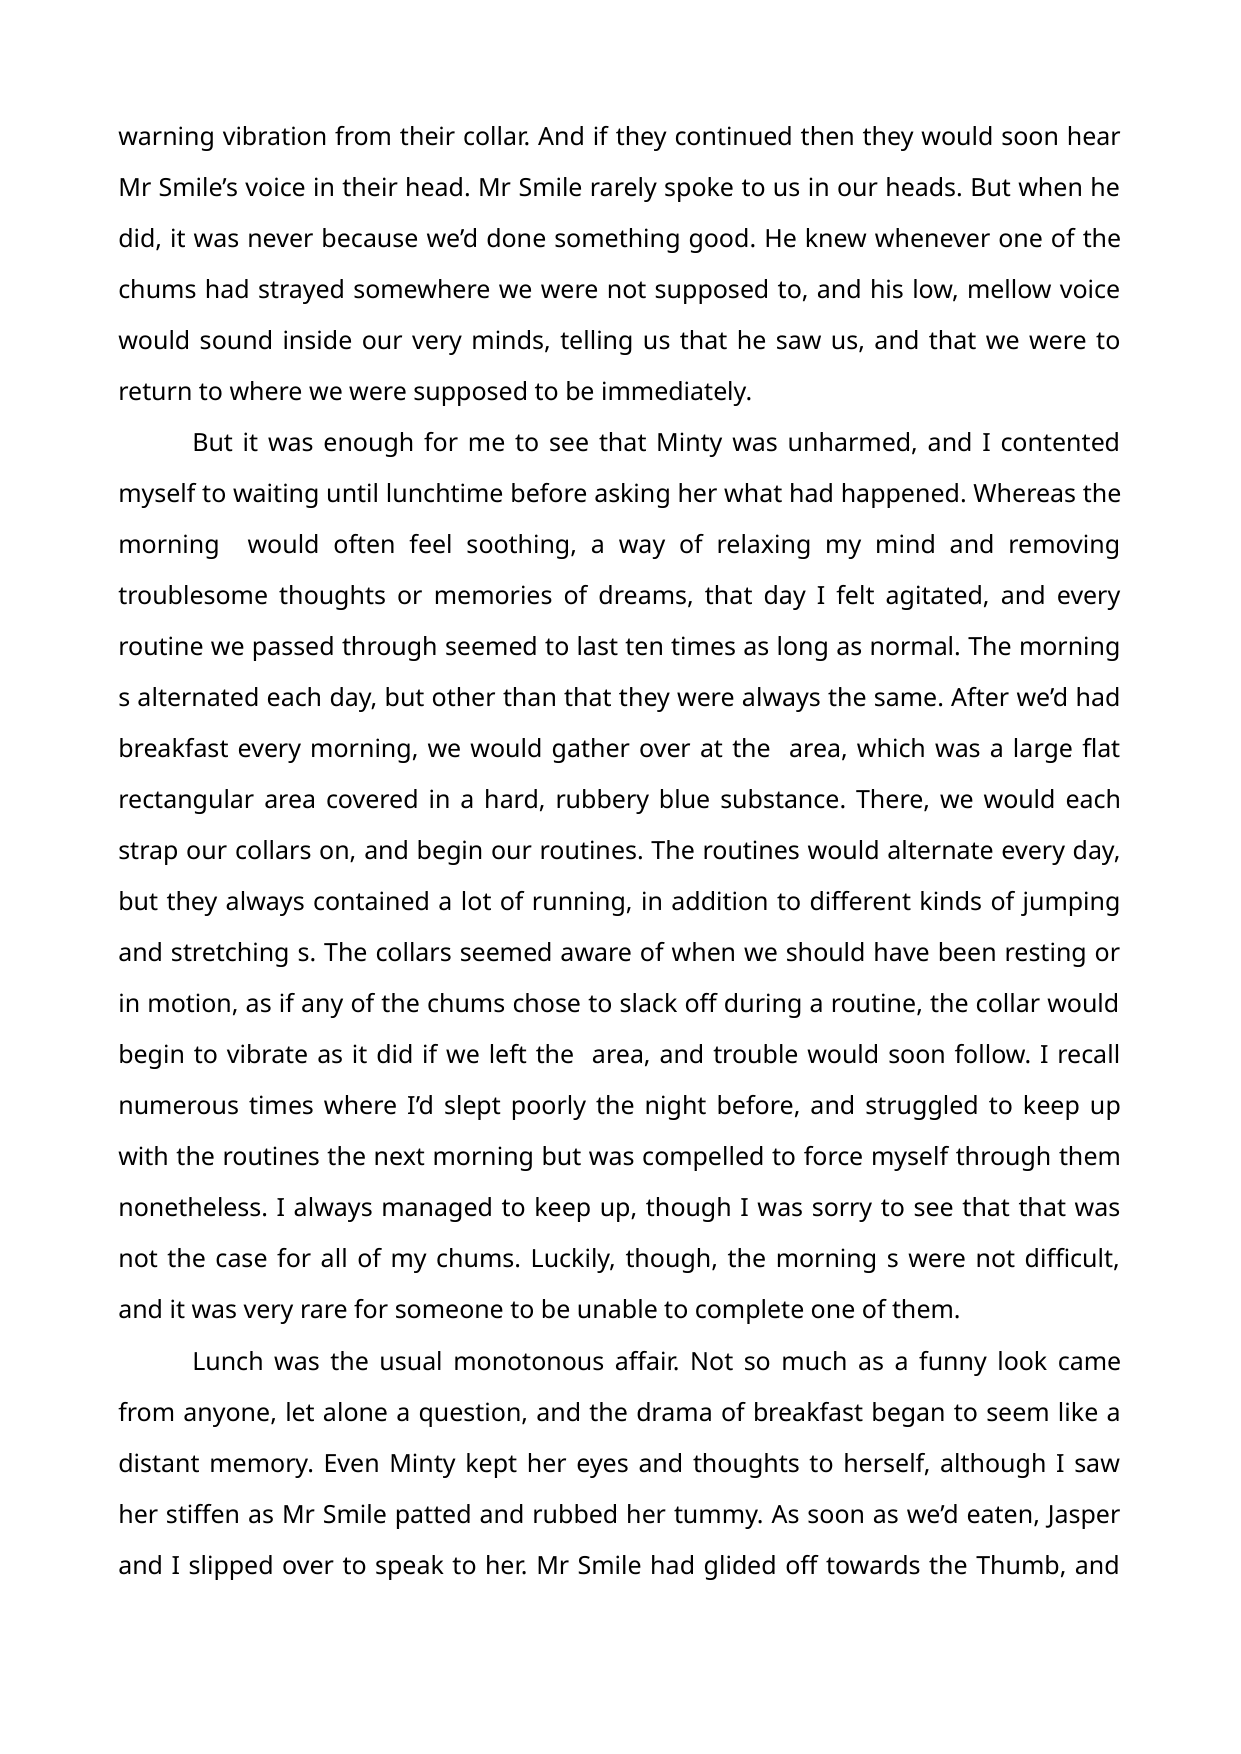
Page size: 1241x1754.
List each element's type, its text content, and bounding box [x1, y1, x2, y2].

text But it was enough for me to see that Minty was unharmed, and I contented myself to waiting until lunchtime before asking her what had happened. Whereas the morning would often feel soothing, a way of relaxing my mind and removing troublesome thoughts or memories of dreams, that day I felt agitated, and every routine we passed through seemed to last ten times as long as normal. The morning s alternated each day, but other than that they were always the same. After we’d had breakfast every morning, we would gather over at the area, which was a large flat rectangular area covered in a hard, rubbery blue substance. There, we would each strap our collars on, and begin our routines. The routines would alternate every day, but they always contained a lot of running, in addition to different kinds of jumping and stretching s. The collars seemed aware of when we should have been resting or in motion, as if any of the chums chose to slack off during a routine, the collar would begin to vibrate as it did if we left the area, and trouble would soon follow. I recall numerous times where I’d slept poorly the night before, and struggled to keep up with the routines the next morning but was compelled to force myself through them nonetheless. I always managed to keep up, though I was sorry to see that that was not the case for all of my chums. Luckily, though, the morning s were not difficult, and it was very rare for someone to be unable to complete one of them. [118, 424, 1122, 1326]
text Lunch was the usual monotonous affair. Not so much as a funny look came from anyone, let alone a question, and the drama of breakfast began to seem like a distant memory. Even Minty kept her eyes and thoughts to herself, although I saw her stiffen as Mr Smile patted and rubbed her tummy. As soon as we’d eaten, Jasper and I slipped over to speak to her. Mr Smile had glided off towards the Thumb, and [118, 1343, 1122, 1581]
text warning vibration from their collar. And if they continued then they would soon hear Mr Smile’s voice in their head. Mr Smile rarely spoke to us in our heads. But when he did, it was never because we’d done something good. He knew whenever one of the chums had strayed somewhere we were not supposed to, and his low, mellow voice would sound inside our very minds, telling us that he saw us, and that we were to return to where we were supposed to be immediately. [118, 118, 1122, 407]
